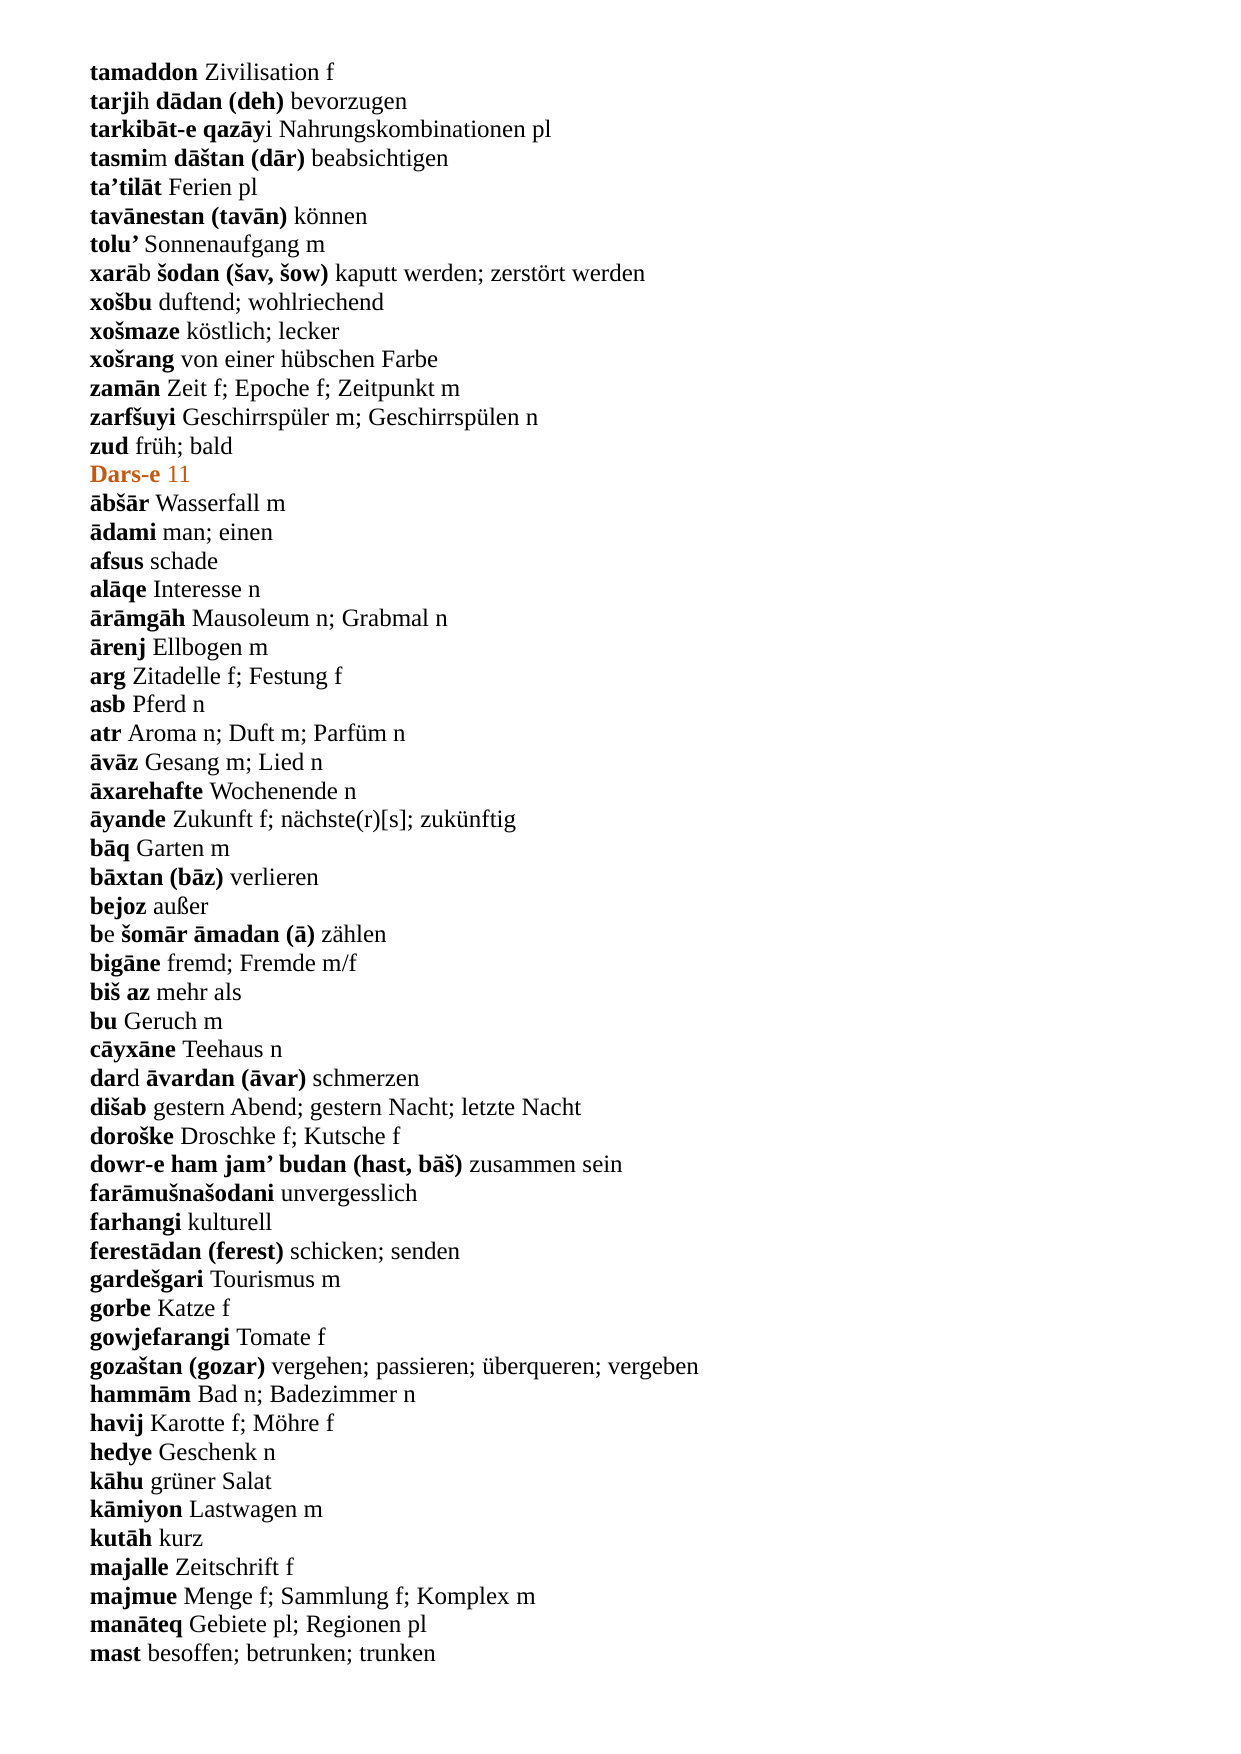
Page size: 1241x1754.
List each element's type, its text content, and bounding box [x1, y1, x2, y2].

text majalle Zeitschrift f [89, 1552, 1153, 1581]
text mast besoffen; betrunken; trunken [89, 1638, 1153, 1667]
text kutāh kurz [89, 1523, 1153, 1552]
text gowjefarangi Tomate f [89, 1322, 1153, 1351]
text bāq Garten m [89, 833, 1153, 862]
text ta’tilāt Ferien pl [89, 172, 1153, 201]
text asb Pferd n [89, 689, 1153, 718]
text dowr‐e ham jam’ budan (hast, bāš) zusammen sein [89, 1149, 1153, 1178]
text atr Aroma n; Duft m; Parfüm n [89, 718, 1153, 747]
text gardešgari Tourismus m [89, 1264, 1153, 1293]
text ferestādan (ferest) schicken; senden [89, 1236, 1153, 1264]
text ārāmgāh Mausoleum n; Grabmal n [89, 603, 1153, 632]
text dard āvardan (āvar) schmerzen [89, 1063, 1153, 1092]
text afsus schade [89, 546, 1153, 574]
text bu Geruch m [89, 1006, 1153, 1034]
text bejoz außer [89, 891, 1153, 919]
text havij Karotte f; Möhre f [89, 1408, 1153, 1437]
text xošrang von einer hübschen Farbe [89, 344, 1153, 373]
text majmue Menge f; Sammlung f; Komplex m [89, 1581, 1153, 1609]
text xošbu duftend; wohlriechend [89, 287, 1153, 316]
text hammām Bad n; Badezimmer n [89, 1379, 1153, 1408]
text ādami man; einen [89, 517, 1153, 546]
text kāmiyon Lastwagen m [89, 1494, 1153, 1523]
text kāhu grüner Salat [89, 1466, 1153, 1494]
text āvāz Gesang m; Lied n [89, 747, 1153, 776]
text gorbe Katze f [89, 1293, 1153, 1322]
text arg Zitadelle f; Festung f [89, 661, 1153, 689]
text tamaddon Zivilisation f [89, 57, 1153, 86]
text xošmaze köstlich; lecker [89, 316, 1153, 344]
text hedye Geschenk n [89, 1437, 1153, 1466]
text ābšār Wasserfall m [89, 488, 1153, 517]
text ārenj Ellbogen m [89, 632, 1153, 661]
text alāqe Interesse n [89, 574, 1153, 603]
text manāteq Gebiete pl; Regionen pl [89, 1609, 1153, 1638]
text āyande Zukunft f; nächste(r)[s]; zukünftig [89, 804, 1153, 833]
text biš az mehr als [89, 977, 1153, 1006]
text farhangi kulturell [89, 1207, 1153, 1236]
text tasmim dāštan (dār) beabsichtigen [89, 143, 1153, 172]
text gozaštan (gozar) vergehen; passieren; überqueren; vergeben [89, 1351, 1153, 1379]
text zud früh; bald [89, 431, 1153, 459]
text farāmušnašodani unvergesslich [89, 1178, 1153, 1207]
text tavānestan (tavān) können [89, 201, 1153, 229]
text zarfšuyi Geschirrspüler m; Geschirrspülen n [89, 402, 1153, 431]
text Dars-e 11 [89, 459, 1153, 488]
text zamān Zeit f; Epoche f; Zeitpunkt m [89, 373, 1153, 402]
text cāyxāne Teehaus n [89, 1034, 1153, 1063]
text bigāne fremd; Fremde m/f [89, 948, 1153, 977]
text doroške Droschke f; Kutsche f [89, 1121, 1153, 1149]
text āxarehafte Wochenende n [89, 776, 1153, 804]
text tolu’ Sonnenaufgang m [89, 229, 1153, 258]
text bāxtan (bāz) verlieren [89, 862, 1153, 891]
text tarjih dādan (deh) bevorzugen [89, 86, 1153, 114]
text dišab gestern Abend; gestern Nacht; letzte Nacht [89, 1092, 1153, 1121]
text tarkibāt‐e qazāyi Nahrungskombinationen pl [89, 114, 1153, 143]
text be šomār āmadan (ā) zählen [89, 919, 1153, 948]
text xarāb šodan (šav, šow) kaputt werden; zerstört werden [89, 258, 1153, 287]
